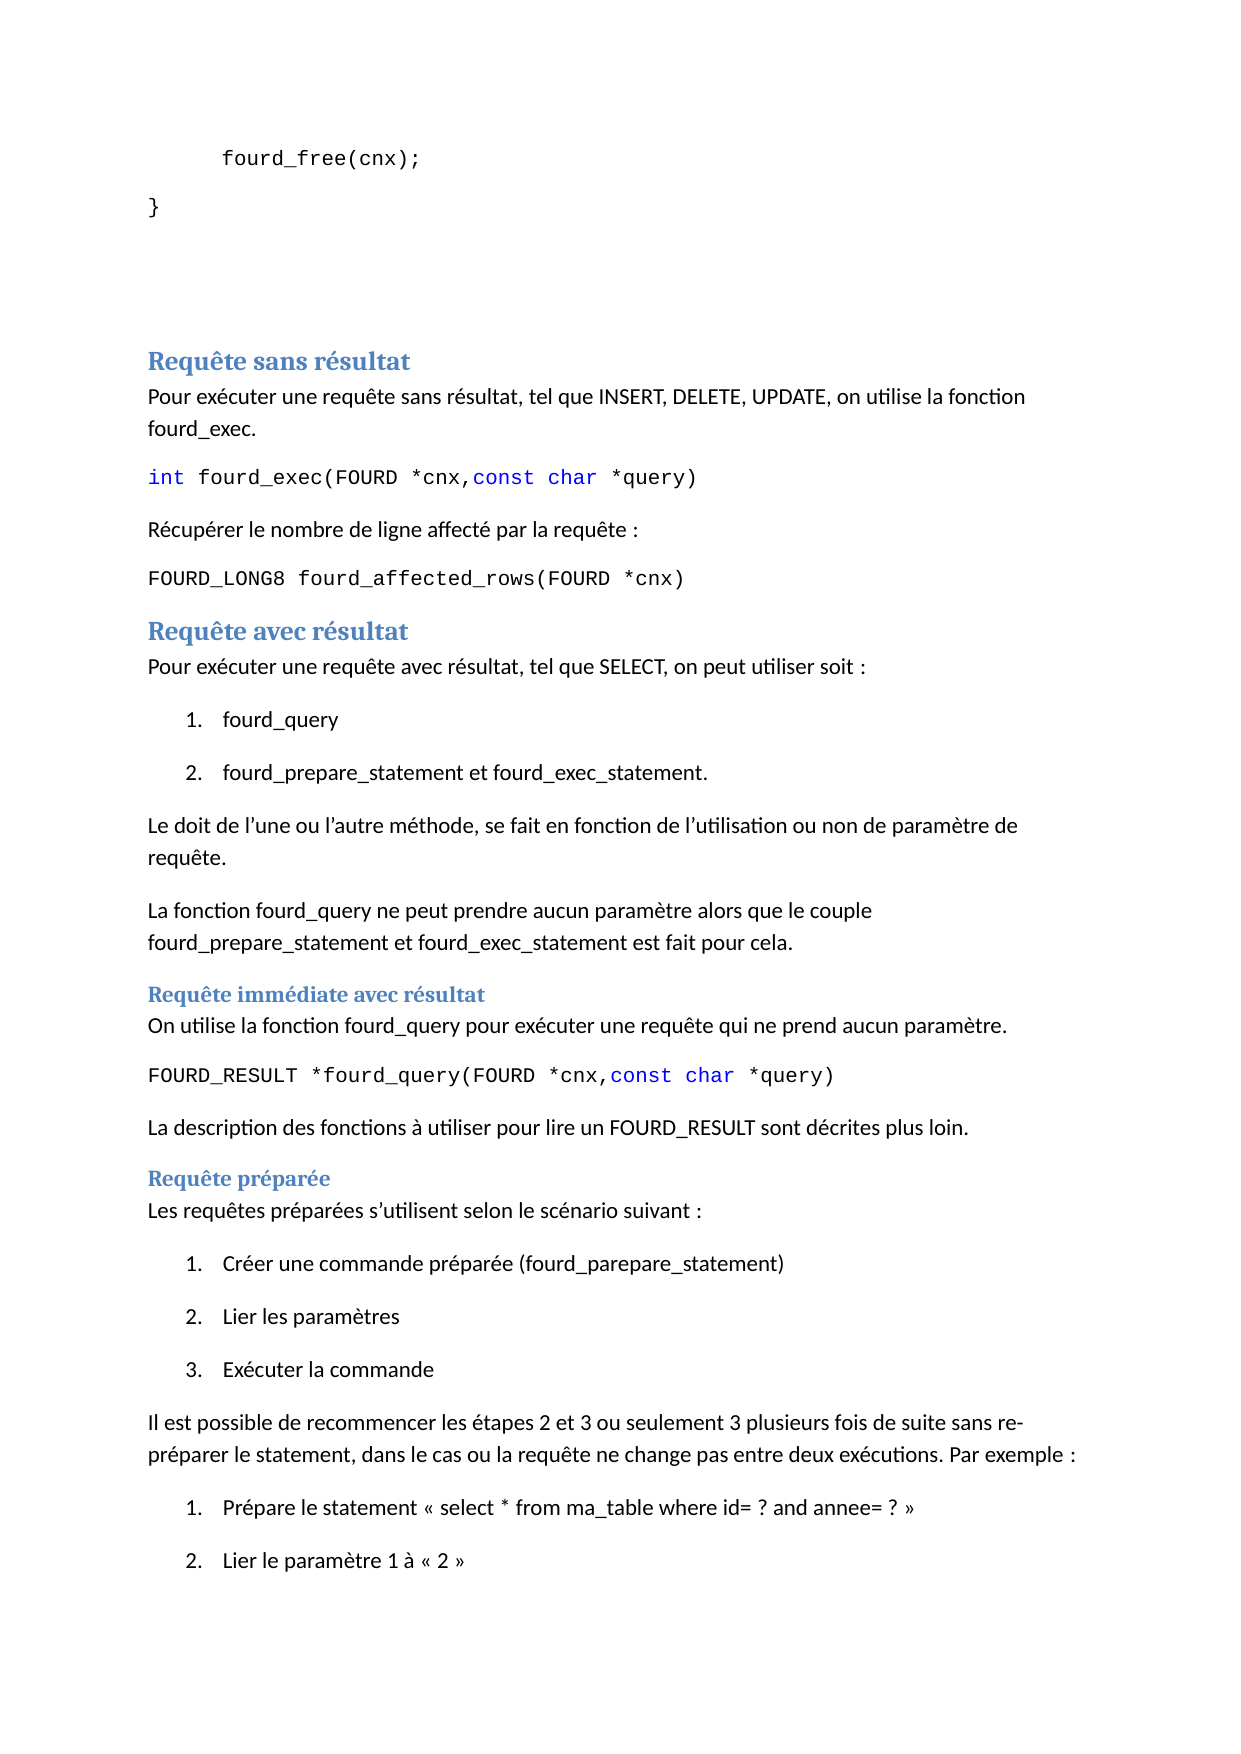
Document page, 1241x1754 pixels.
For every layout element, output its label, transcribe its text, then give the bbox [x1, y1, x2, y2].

subtitle Requête préparée [148, 1166, 1092, 1192]
text Le doit de l’une ou l’autre méthode, se fait en fonction de l’utilisation ou non de paramètre de requête. [148, 811, 1092, 871]
text On utilise la fonction fourd_query pour exécuter une requête qui ne prend aucun paramètre. [148, 1012, 1092, 1039]
list Prépare le statement « select * from ma_table where id= ? and annee= ? » [185, 1493, 1092, 1521]
text La description des fonctions à utiliser pour lire un FOURD_RESULT sont décrites plus loin. [148, 1113, 1092, 1141]
list Créer une commande préparée (fourd_parepare_statement) [185, 1249, 1092, 1277]
text FOURD_LONG8 fourd_affected_rows(FOURD *cnx) [148, 568, 1092, 592]
list Lier le paramètre 1 à « 2 » [185, 1546, 1092, 1574]
text Il est possible de recommencer les étapes 2 et 3 ou seulement 3 plusieurs fois de suite sans re-préparer le statement, dans le cas ou la requête ne change pas entre deux exécutions. Par exemple : [148, 1408, 1092, 1468]
list Exécuter la commande [185, 1355, 1092, 1383]
subtitle Requête sans résultat [148, 346, 1092, 377]
text Pour exécuter une requête sans résultat, tel que INSERT, DELETE, UPDATE, on utilise la fonction fourd_exec. [148, 382, 1092, 442]
text int fourd_exec(FOURD *cnx,const char *query) [148, 467, 1092, 491]
list fourd_query [185, 705, 1092, 733]
subtitle Requête immédiate avec résultat [148, 981, 1092, 1008]
list fourd_prepare_statement et fourd_exec_statement. [185, 758, 1092, 786]
text Les requêtes préparées s’utilisent selon le scénario suivant : [148, 1196, 1092, 1224]
text La fonction fourd_query ne peut prendre aucun paramètre alors que le couple fourd_prepare_statement et fourd_exec_statement est fait pour cela. [148, 896, 1092, 956]
text Pour exécuter une requête avec résultat, tel que SELECT, on peut utiliser soit : [148, 652, 1092, 680]
text FOURD_RESULT *fourd_query(FOURD *cnx,const char *query) [148, 1064, 1092, 1088]
list Lier les paramètres [185, 1302, 1092, 1330]
text Récupérer le nombre de ligne affecté par la requête : [148, 515, 1092, 543]
table_header fourd_free(cnx); } [136, 148, 1096, 240]
subtitle Requête avec résultat [148, 616, 1092, 647]
